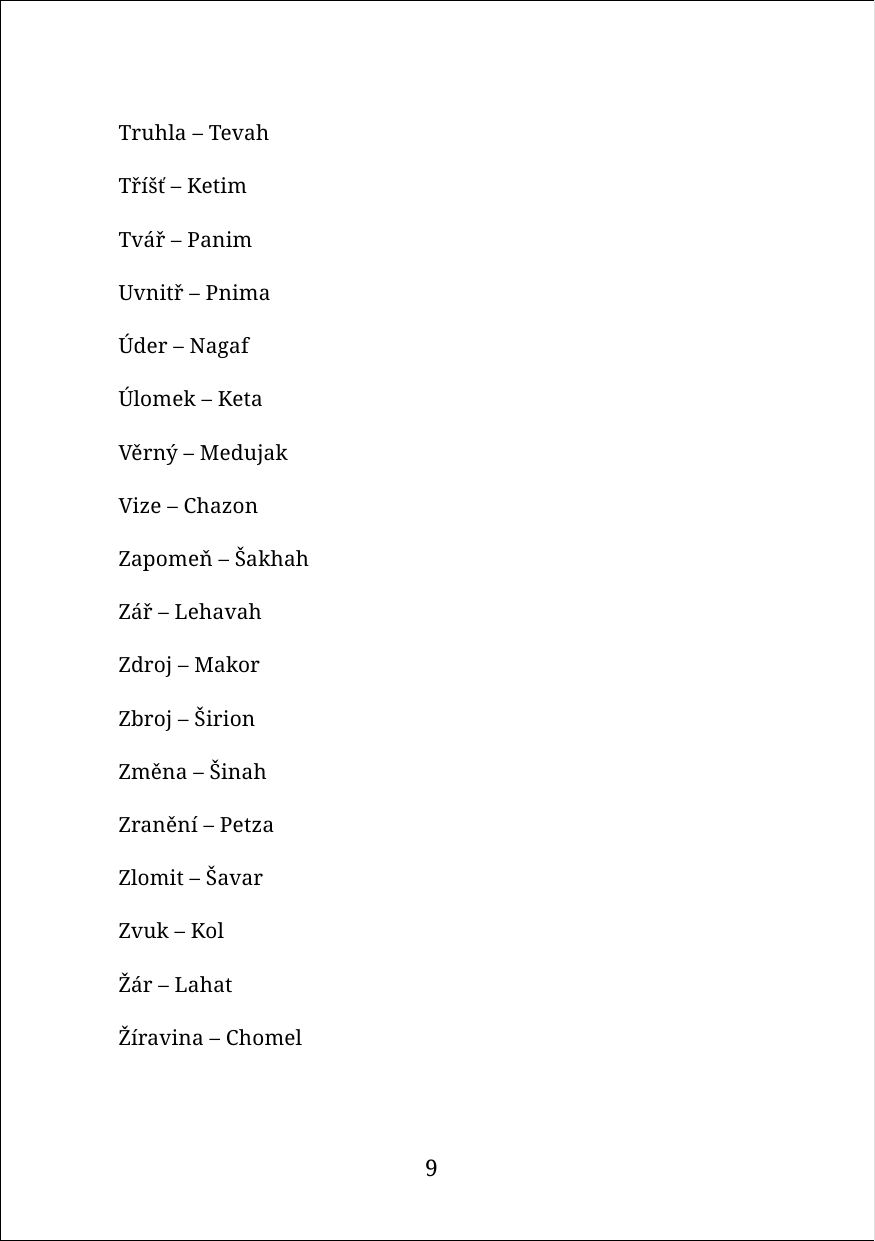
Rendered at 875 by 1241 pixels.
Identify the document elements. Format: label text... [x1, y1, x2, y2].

text Zapomeň – Šakhah [118, 544, 756, 572]
text Zranění – Petza [118, 810, 756, 839]
text Úder – Nagaf [118, 331, 756, 359]
text Truhla – Tevah [118, 118, 756, 147]
text Tvář – Panim [118, 225, 756, 253]
text Žíravina – Chomel [118, 1023, 756, 1052]
text Tříšť – Ketim [118, 171, 756, 200]
text Vize – Chazon [118, 491, 756, 519]
text Zář – Lehavah [118, 597, 756, 626]
text Zlomit – Šavar [118, 863, 756, 892]
text Změna – Šinah [118, 757, 756, 785]
text Úlomek – Keta [118, 384, 756, 413]
text Věrný – Medujak [118, 438, 756, 466]
text Zdroj – Makor [118, 651, 756, 679]
text Zbroj – Širion [118, 704, 756, 732]
text Uvnitř – Pnima [118, 278, 756, 306]
text Žár – Lahat [118, 970, 756, 998]
text Zvuk – Kol [118, 917, 756, 945]
